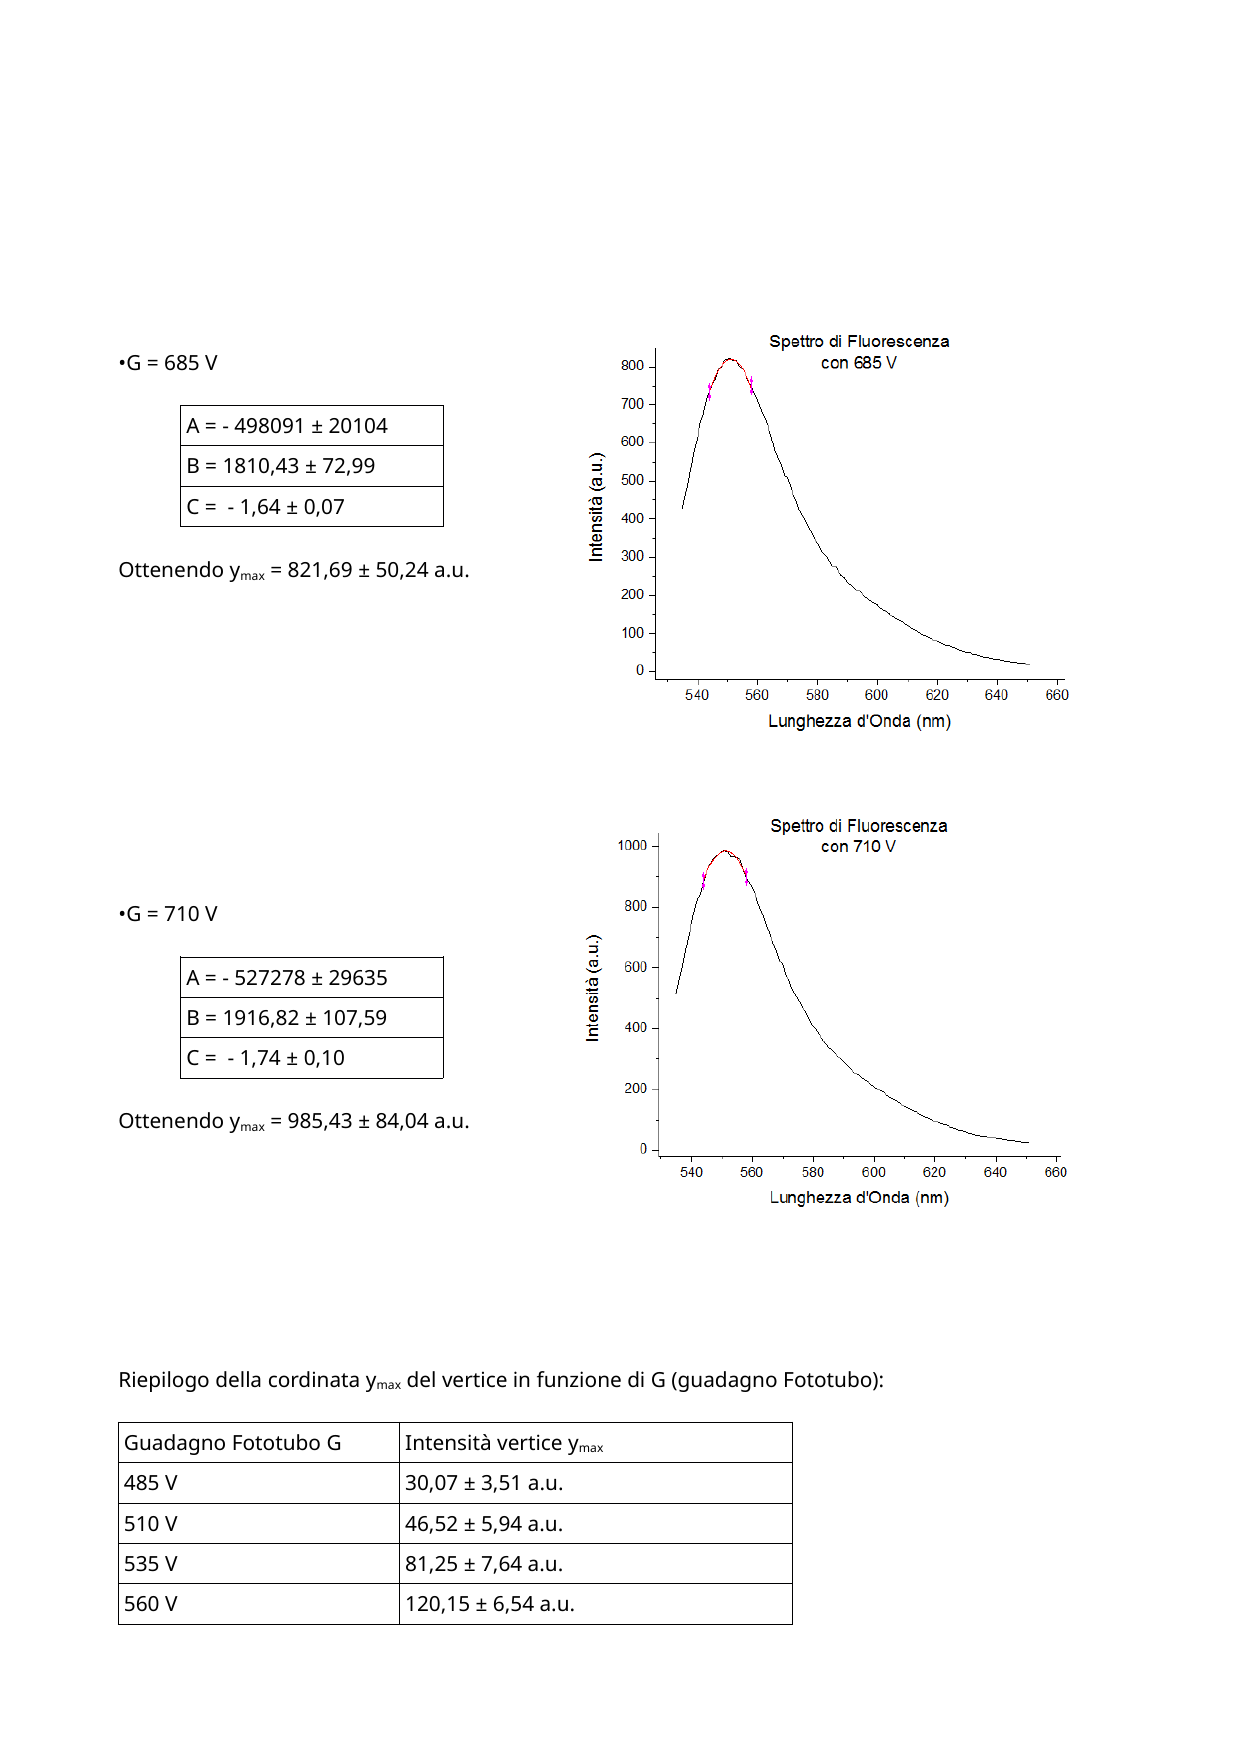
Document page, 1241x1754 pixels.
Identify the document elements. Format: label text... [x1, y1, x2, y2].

table_cell B = 1916,82 ± 107,59 [181, 998, 443, 1037]
table_header A = - 498091 ± 20104 [181, 406, 443, 445]
table_cell C = - 1,74 ± 0,10 [181, 1038, 443, 1078]
text Riepilogo della cordinata ymax del vertice in funzione di G (guadagno Fototubo): [118, 1365, 1122, 1393]
table_cell 510 V [119, 1504, 399, 1543]
table_cell 560 V [119, 1584, 399, 1624]
text [1112, 899, 1122, 928]
text •G = 710 V [118, 899, 577, 928]
picture [582, 320, 1119, 739]
table_cell 30,07 ± 3,51 a.u. [400, 1463, 792, 1502]
picture [577, 801, 1112, 1218]
text Ottenendo ymax = 821,69 ± 50,24 a.u. [118, 555, 582, 584]
table_header Intensità vertice ymax [400, 1423, 792, 1462]
table_header A = - 527278 ± 29635 [181, 958, 443, 997]
table_cell 485 V [119, 1463, 399, 1502]
table_cell 120,15 ± 6,54 a.u. [400, 1584, 792, 1624]
table_cell C = - 1,64 ± 0,07 [181, 487, 443, 526]
table_cell 46,52 ± 5,94 a.u. [400, 1504, 792, 1543]
table_cell B = 1810,43 ± 72,99 [181, 446, 443, 486]
text •G = 685 V [118, 348, 582, 377]
text Ottenendo ymax = 985,43 ± 84,04 a.u. [118, 1107, 577, 1135]
table_cell 535 V [119, 1544, 399, 1583]
table_cell 81,25 ± 7,64 a.u. [400, 1544, 792, 1583]
table_header Guadagno Fototubo G [119, 1423, 399, 1462]
